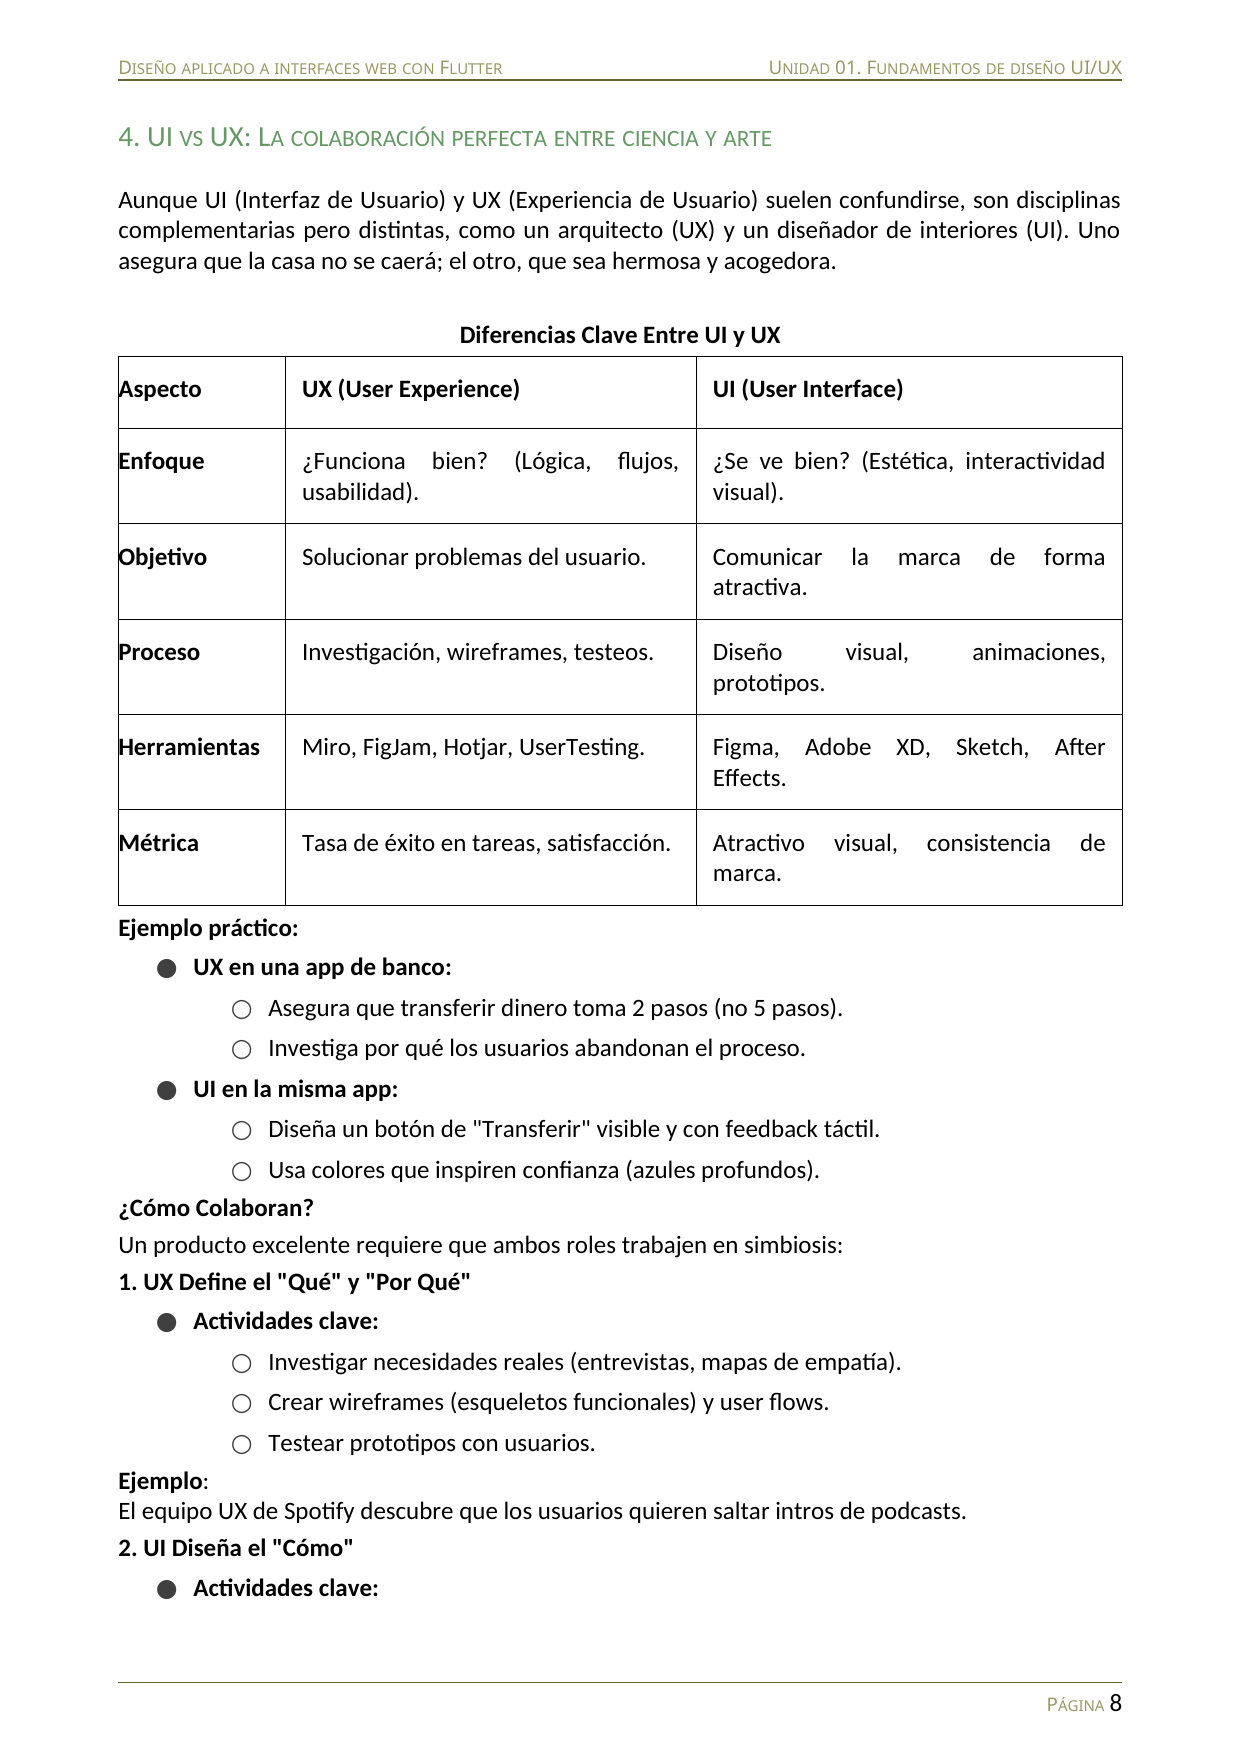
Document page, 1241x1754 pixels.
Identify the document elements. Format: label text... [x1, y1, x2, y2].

list Testear prototipos con usuarios. [231, 1424, 1122, 1458]
list Actividades clave: [156, 1569, 1122, 1603]
table_cell Solucionar problemas del usuario. [286, 524, 696, 618]
table_cell Comunicar la marca de forma atractiva. [697, 524, 1122, 618]
list Investigar necesidades reales (entrevistas, mapas de empatía). [231, 1343, 1122, 1377]
table_cell Diseño visual, animaciones, prototipos. [697, 620, 1122, 714]
list Asegura que transferir dinero toma 2 pasos (no 5 pasos). [231, 989, 1122, 1023]
subtitle 4. UI vs UX: La colaboración perfecta entre ciencia y arte [118, 118, 1122, 154]
table_cell Figma, Adobe XD, Sketch, After Effects. [697, 715, 1122, 809]
list Investiga por qué los usuarios abandonan el proceso. [231, 1030, 1122, 1064]
list Crear wireframes (esqueletos funcionales) y user flows. [231, 1384, 1122, 1418]
table_cell Atractivo visual, consistencia de marca. [697, 810, 1122, 905]
text Aunque UI (Interfaz de Usuario) y UX (Experiencia de Usuario) suelen confundirse, son disciplinas complementarias pero distintas, como un arquitecto (UX) y un diseñador de interiores (UI). Uno asegura que la casa no se caerá; el otro, que sea hermosa y acogedora. [118, 184, 1122, 275]
list Actividades clave: [156, 1303, 1122, 1337]
text Un producto excelente requiere que ambos roles trabajen en simbiosis: [118, 1229, 1122, 1259]
text Diferencias Clave Entre UI y UX [118, 319, 1122, 349]
table_cell Enfoque [119, 429, 285, 523]
list Usa colores que inspiren confianza (azules profundos). [231, 1151, 1122, 1185]
text Ejemplo práctico: [118, 912, 1122, 942]
table_header UX (User Experience) [286, 357, 696, 428]
table_cell Investigación, wireframes, testeos. [286, 620, 696, 714]
text 1. UX Define el "Qué" y "Por Qué" [118, 1266, 1122, 1296]
table_cell Proceso [119, 620, 285, 714]
text ¿Cómo Colaboran? [118, 1192, 1122, 1222]
table_cell Miro, FigJam, Hotjar, UserTesting. [286, 715, 696, 809]
list UX en una app de banco: [156, 949, 1122, 983]
list UI en la misma app: [156, 1070, 1122, 1104]
table_cell Objetivo [119, 524, 285, 618]
list Diseña un botón de "Transferir" visible y con feedback táctil. [231, 1111, 1122, 1145]
table_cell Métrica [119, 810, 285, 905]
table_header Aspecto [119, 357, 285, 428]
table_header UI (User Interface) [697, 357, 1122, 428]
table_cell ¿Se ve bien? (Estética, interactividad visual). [697, 429, 1122, 523]
table_cell Tasa de éxito en tareas, satisfacción. [286, 810, 696, 905]
table_cell ¿Funciona bien? (Lógica, flujos, usabilidad). [286, 429, 696, 523]
text Ejemplo: El equipo UX de Spotify descubre que los usuarios quieren saltar intros de podcasts. [118, 1465, 1122, 1526]
text 2. UI Diseña el "Cómo" [118, 1532, 1122, 1563]
table_cell Herramientas [119, 715, 285, 809]
